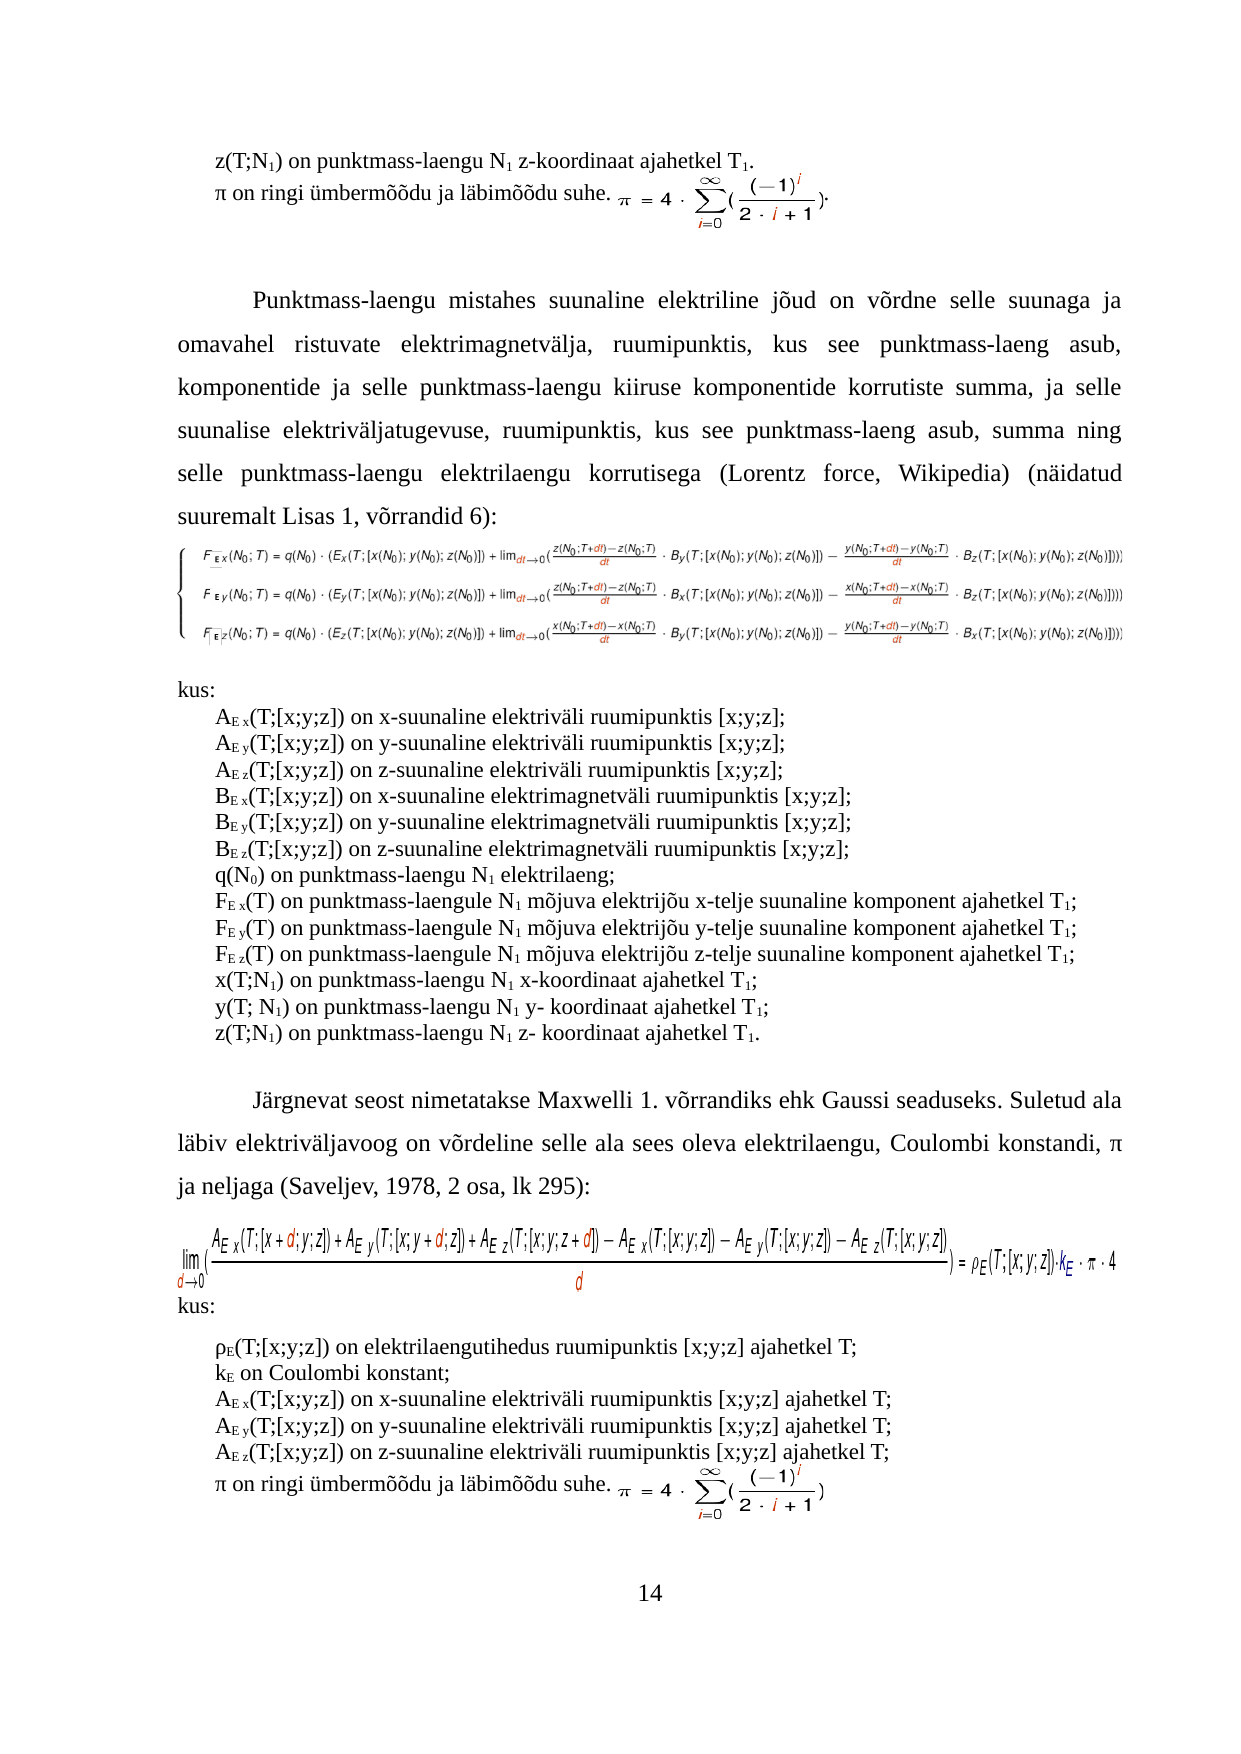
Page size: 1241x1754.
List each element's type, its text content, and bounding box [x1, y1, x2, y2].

text Järgnevat seost nimetatakse Maxwelli 1. võrrandiks ehk Gaussi seaduseks. Suletud ala läbiv elektriväljavoog on võrdeline selle ala sees oleva elektrilaengu, Coulombi konstandi, π ja neljaga (Saveljev, 1978, 2 osa, lk 295): [177, 1085, 1122, 1200]
picture [177, 1228, 1153, 1292]
picture [617, 1464, 824, 1519]
text ρE(T;[x;y;z]) on elektrilaengutihedus ruumipunktis [x;y;z] ajahetkel T; kE on Coulombi konstant; AE x(T;[x;y;z]) on x-suunaline elektriväli ruumipunktis [x;y;z] ajahetkel T; AE y(T;[x;y;z]) on y-suunaline elektriväli ruumipunktis [x;y;z] ajahetkel T; AE z(T;[x;y;z]) on z-suunaline elektriväli ruumipunktis [x;y;z] ajahetkel T; π on ringi ümbermõõdu ja läbimõõdu suhe. [215, 1333, 1122, 1518]
text Punktmass-laengu mistahes suunaline elektriline jõud on võrdne selle suunaga ja omavahel ristuvate elektrimagnetvälja, ruumipunktis, kus see punktmass-laeng asub, komponentide ja selle punktmass-laengu kiiruse komponentide korrutiste summa, ja selle suunalise elektriväljatugevuse, ruumipunktis, kus see punktmass-laeng asub, summa ning selle punktmass-laengu elektrilaengu korrutisega (Lorentz force, Wikipedia) (näidatud suuremalt Lisas 1, võrrandid 6): [177, 286, 1122, 530]
text kus: [177, 648, 1122, 703]
picture [617, 173, 824, 228]
text kus: [177, 1292, 1122, 1318]
picture [177, 544, 1123, 648]
text AE x(T;[x;y;z]) on x-suunaline elektriväli ruumipunktis [x;y;z]; AE y(T;[x;y;z]) on y-suunaline elektriväli ruumipunktis [x;y;z]; AE z(T;[x;y;z]) on z-suunaline elektriväli ruumipunktis [x;y;z]; BE x(T;[x;y;z]) on x-suunaline elektrimagnetväli ruumipunktis [x;y;z]; BE y(T;[x;y;z]) on y-suunaline elektrimagnetväli ruumipunktis [x;y;z]; BE z(T;[x;y;z]) on z-suunaline elektrimagnetväli ruumipunktis [x;y;z]; q(N0) on punktmass-laengu N1 elektrilaeng; FE x(T) on punktmass-laengule N1 mõjuva elektrijõu x-telje suunaline komponent ajahetkel T1; FE y(T) on punktmass-laengule N1 mõjuva elektrijõu y-telje suunaline komponent ajahetkel T1; FE z(T) on punktmass-laengule N1 mõjuva elektrijõu z-telje suunaline komponent ajahetkel T1; x(T;N1) on punktmass-laengu N1 x-koordinaat ajahetkel T1; y(T; N1) on punktmass-laengu N1 y- koordinaat ajahetkel T1; z(T;N1) on punktmass-laengu N1 z- koordinaat ajahetkel T1. [215, 703, 1122, 1046]
text z(T;N1) on punktmass-laengu N1 z-koordinaat ajahetkel T1. π on ringi ümbermõõdu ja läbimõõdu suhe. . [215, 148, 1122, 228]
